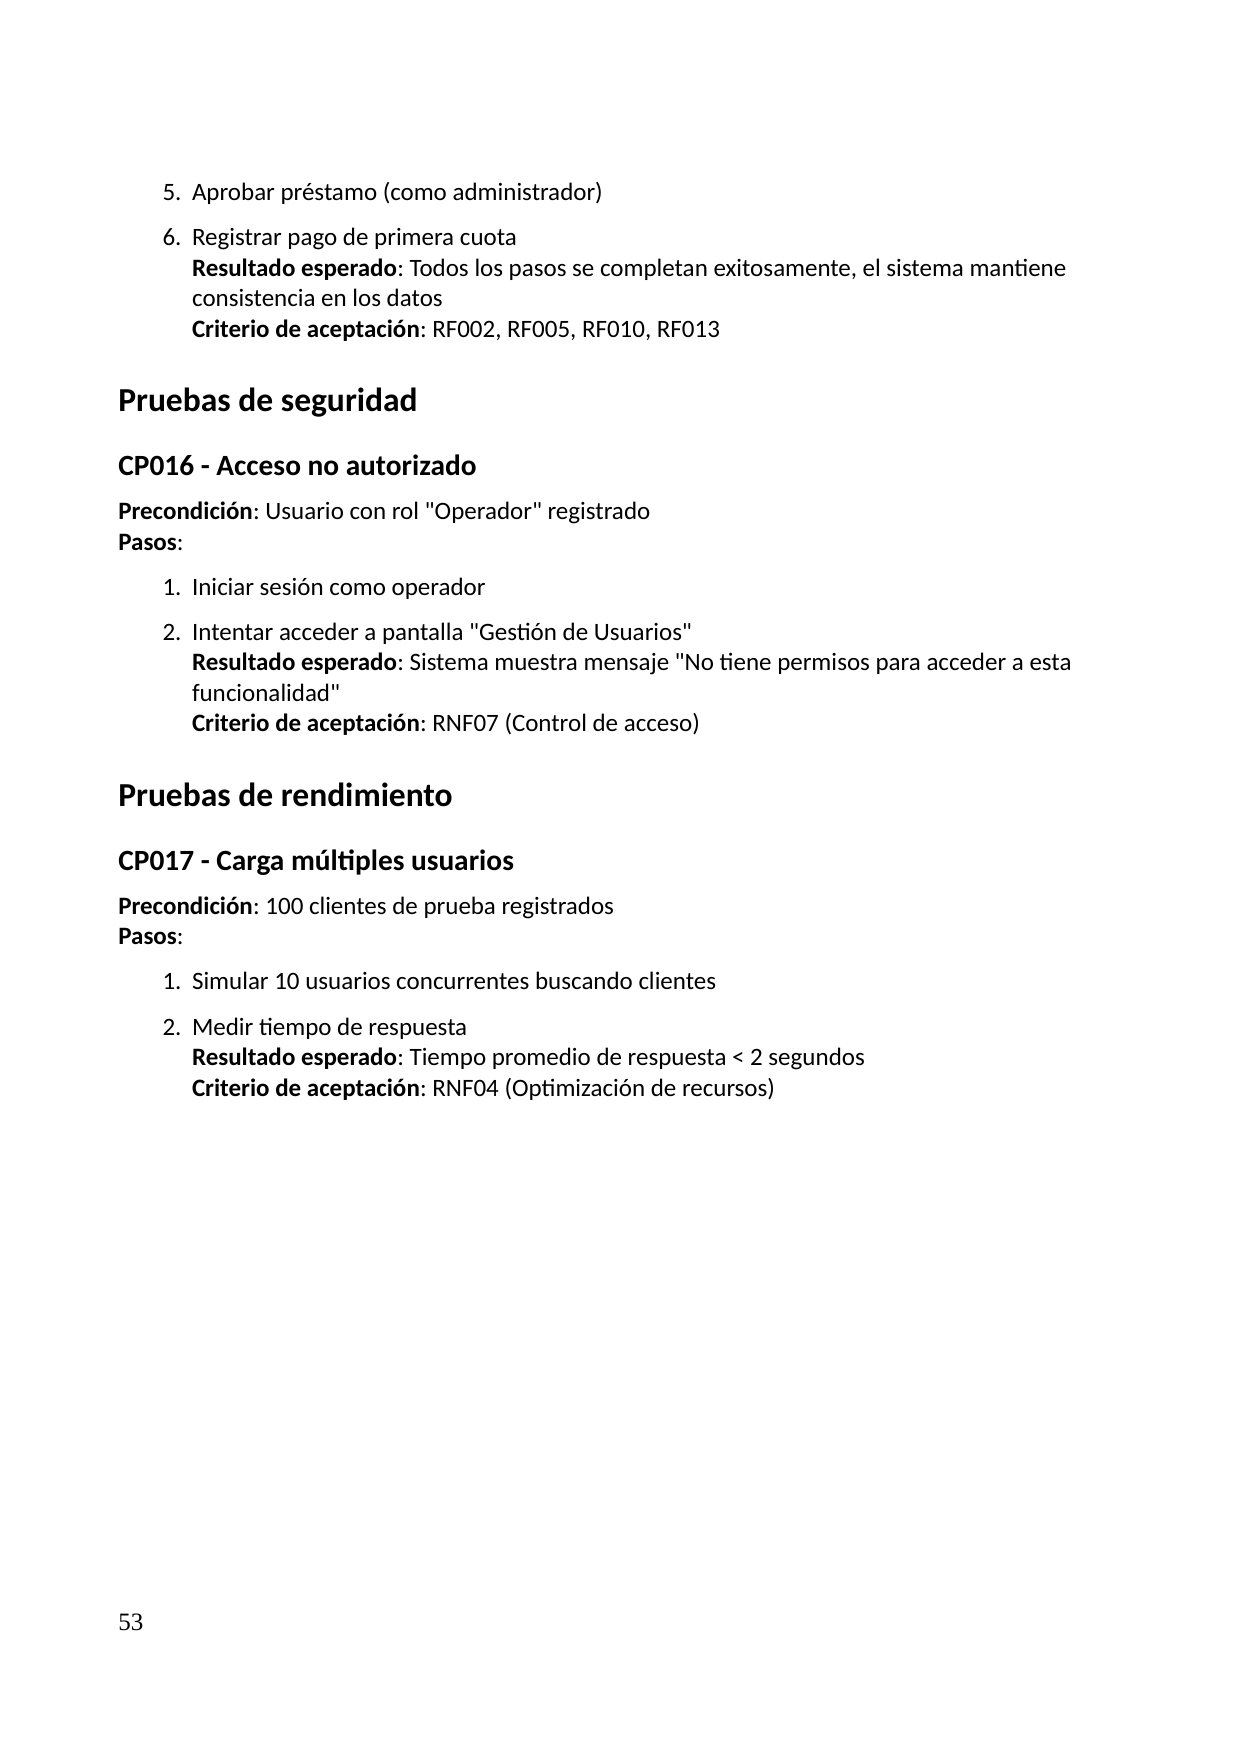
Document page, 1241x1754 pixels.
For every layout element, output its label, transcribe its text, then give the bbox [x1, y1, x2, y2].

subtitle Pruebas de seguridad [118, 379, 1122, 420]
subtitle CP016 - Acceso no autorizado [118, 447, 1122, 483]
list Iniciar sesión como operador [162, 571, 1122, 601]
text Precondición: 100 clientes de prueba registrados Pasos: [118, 890, 1122, 951]
list Aprobar préstamo (como administrador) [162, 176, 1122, 207]
list Medir tiempo de respuesta Resultado esperado: Tiempo promedio de respuesta < 2 segundos Criterio de aceptación: RNF04 (Optimización de recursos) [162, 1011, 1122, 1102]
list Simular 10 usuarios concurrentes buscando clientes [162, 966, 1122, 996]
list Registrar pago de primera cuota Resultado esperado: Todos los pasos se completan exitosamente, el sistema mantiene consistencia en los datos Criterio de aceptación: RF002, RF005, RF010, RF013 [162, 221, 1122, 343]
subtitle CP017 - Carga múltiples usuarios [118, 842, 1122, 877]
text Precondición: Usuario con rol "Operador" registrado Pasos: [118, 495, 1122, 556]
subtitle Pruebas de rendimiento [118, 773, 1122, 814]
list Intentar acceder a pantalla "Gestión de Usuarios" Resultado esperado: Sistema muestra mensaje "No tiene permisos para acceder a esta funcionalidad" Criterio de aceptación: RNF07 (Control de acceso) [162, 616, 1122, 738]
